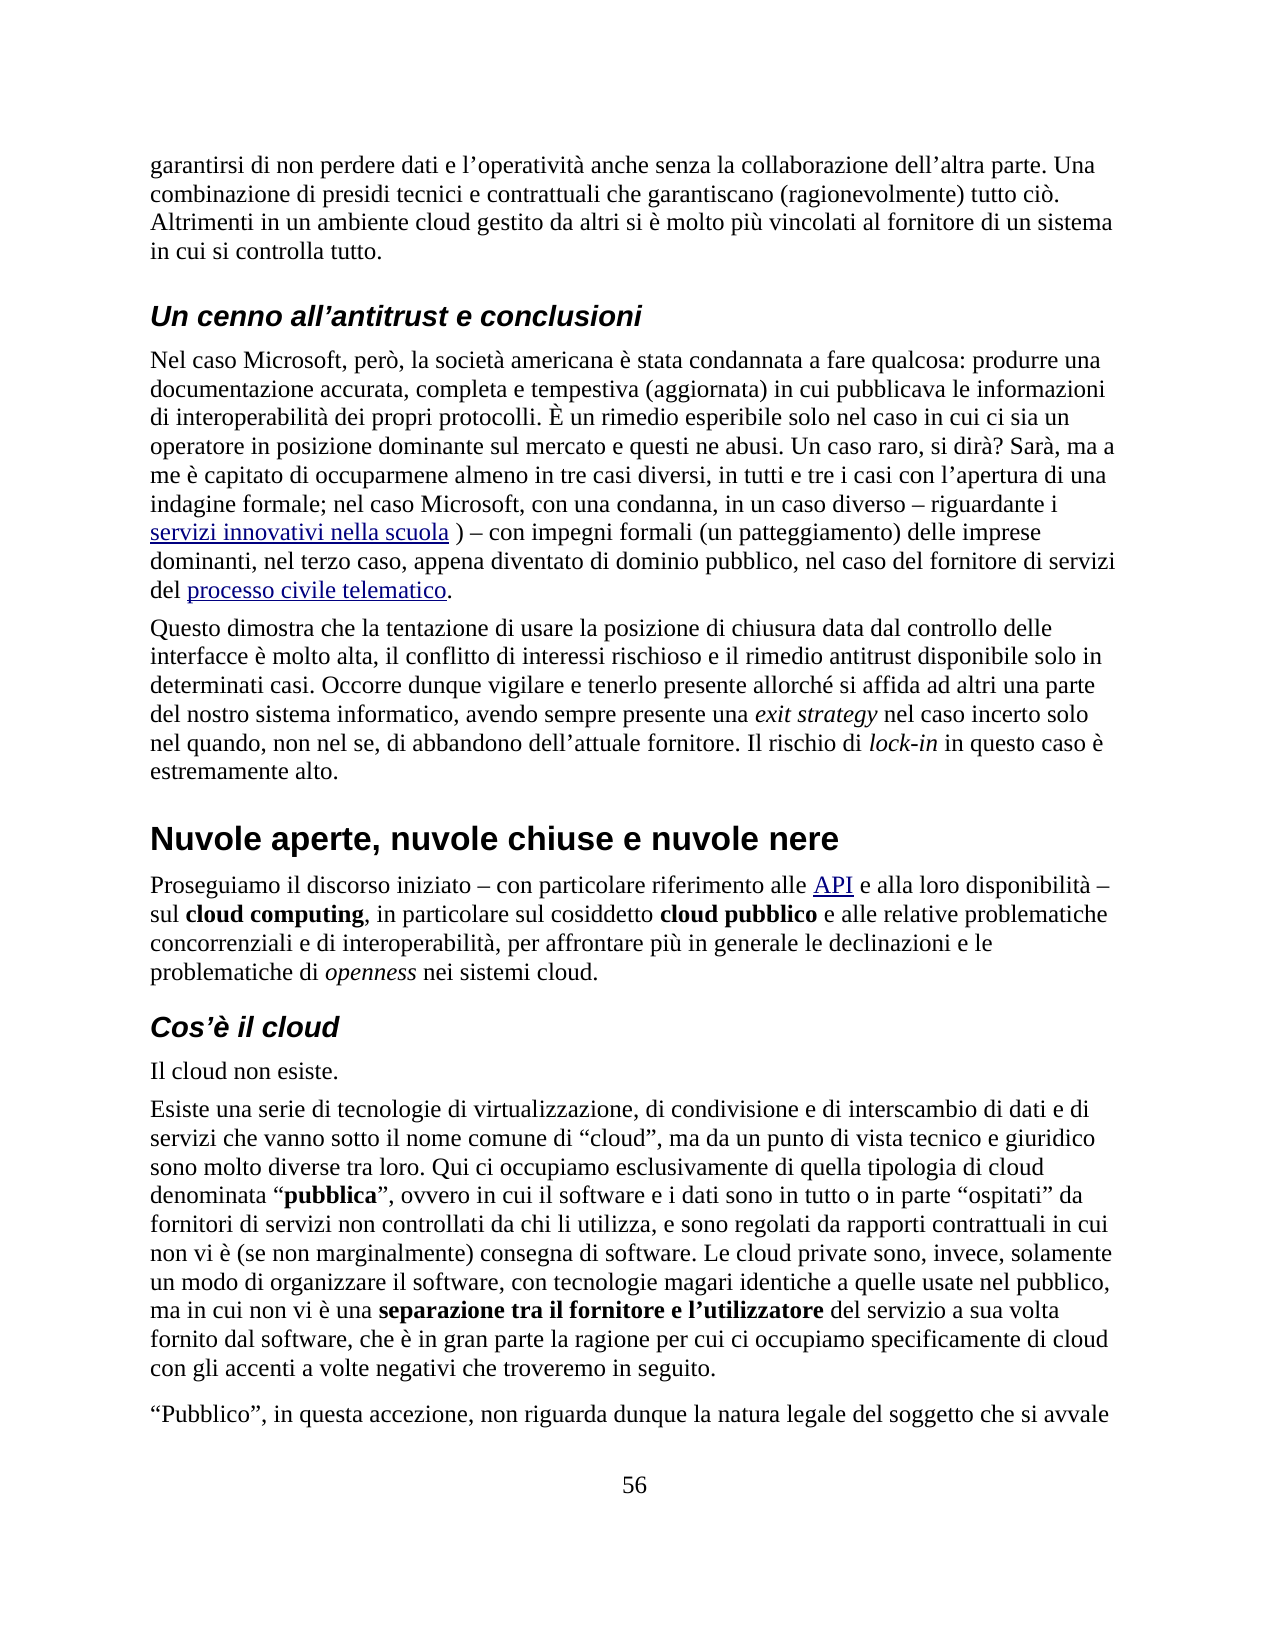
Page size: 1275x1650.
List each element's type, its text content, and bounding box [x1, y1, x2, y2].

subtitle Nuvole aperte, nuvole chiuse e nuvole nere [150, 819, 1125, 858]
text Questo dimostra che la tentazione di usare la posizione di chiusura data dal controllo delle interfacce è molto alta, il conflitto di interessi rischioso e il rimedio antitrust disponibile solo in determinati casi. Occorre dunque vigilare e tenerlo presente allorché si affida ad altri una parte del nostro sistema informatico, avendo sempre presente una exit strategy nel caso incerto solo nel quando, non nel se, di abbandono dell’attuale fornitore. Il rischio di lock-in in questo caso è estremamente alto. [150, 613, 1125, 785]
subtitle Cos’è il cloud [150, 1010, 1125, 1044]
text Proseguiamo il discorso iniziato – con particolare riferimento alle API e alla loro disponibilità – sul cloud computing, in particolare sul cosiddetto cloud pubblico e alle relative problematiche concorrenziali e di interoperabilità, per affrontare più in generale le declinazioni e le problematiche di openness nei sistemi cloud. [150, 870, 1125, 985]
text Nel caso Microsoft, però, la società americana è stata condannata a fare qualcosa: produrre una documentazione accurata, completa e tempestiva (aggiornata) in cui pubblicava le informazioni di interoperabilità dei propri protocolli. È un rimedio esperibile solo nel caso in cui ci sia un operatore in posizione dominante sul mercato e questi ne abusi. Un caso raro, si dirà? Sarà, ma a me è capitato di occuparmene almeno in tre casi diversi, in tutti e tre i casi con l’apertura di una indagine formale; nel caso Microsoft, con una condanna, in un caso diverso – riguardante i servizi innovativi nella scuola ) – con impegni formali (un patteggiamento) delle imprese dominanti, nel terzo caso, appena diventato di dominio pubblico, nel caso del fornitore di servizi del processo civile telematico. [150, 345, 1125, 604]
subtitle Un cenno all’antitrust e conclusioni [150, 299, 1125, 332]
text “Pubblico”, in questa accezione, non riguarda dunque la natura legale del soggetto che si avvale [150, 1399, 1125, 1428]
text Il cloud non esiste. [150, 1056, 1125, 1085]
text Esiste una serie di tecnologie di virtualizzazione, di condivisione e di interscambio di dati e di servizi che vanno sotto il nome comune di “cloud”, ma da un punto di vista tecnico e giuridico sono molto diverse tra loro. Qui ci occupiamo esclusivamente di quella tipologia di cloud denominata “pubblica”, ovvero in cui il software e i dati sono in tutto o in parte “ospitati” da fornitori di servizi non controllati da chi li utilizza, e sono regolati da rapporti contrattuali in cui non vi è (se non marginalmente) consegna di software. Le cloud private sono, invece, solamente un modo di organizzare il software, con tecnologie magari identiche a quelle usate nel pubblico, ma in cui non vi è una separazione tra il fornitore e l’utilizzatore del servizio a sua volta fornito dal software, che è in gran parte la ragione per cui ci occupiamo specificamente di cloud con gli accenti a volte negativi che troveremo in seguito. [150, 1094, 1125, 1382]
text garantirsi di non perdere dati e l’operatività anche senza la collaborazione dell’altra parte. Una combinazione di presidi tecnici e contrattuali che garantiscano (ragionevolmente) tutto ciò. Altrimenti in un ambiente cloud gestito da altri si è molto più vincolati al fornitore di un sistema in cui si controlla tutto. [150, 150, 1125, 265]
